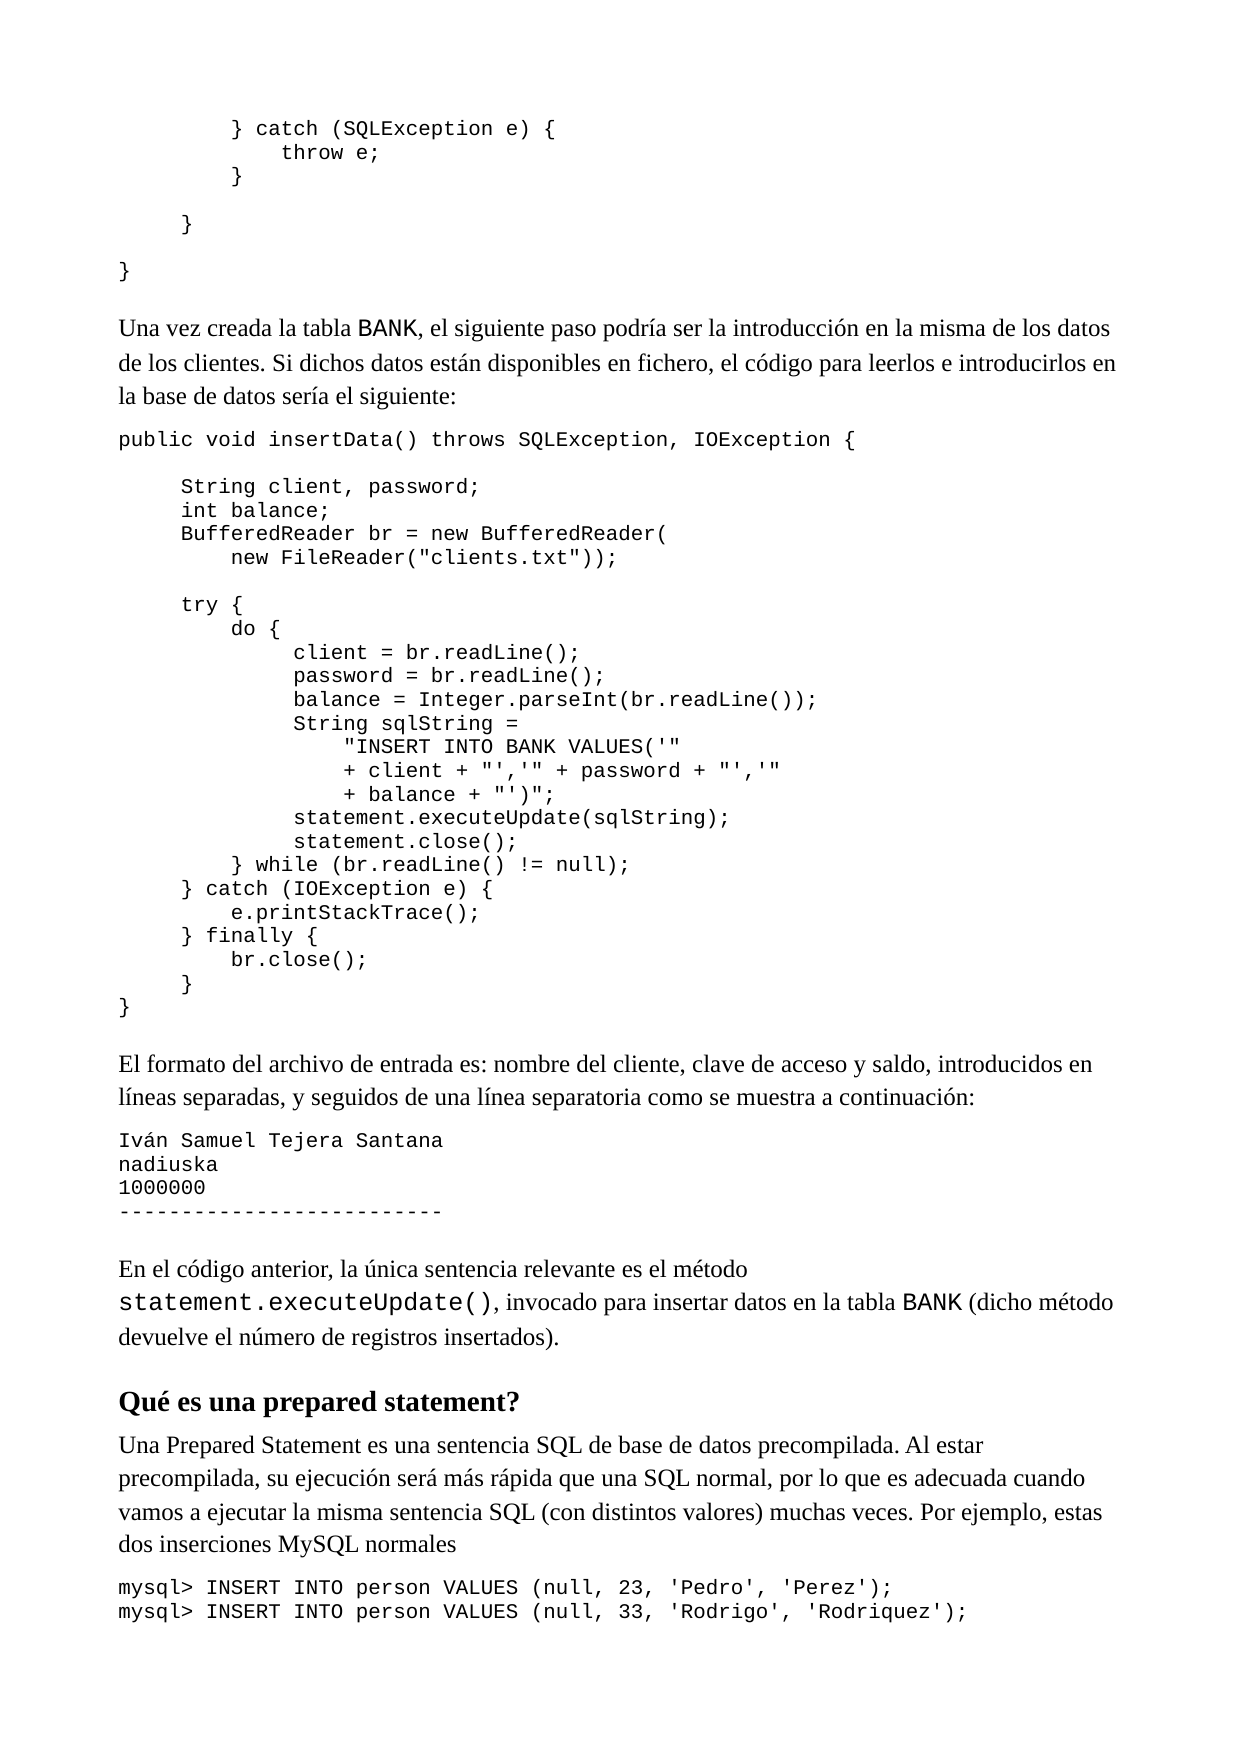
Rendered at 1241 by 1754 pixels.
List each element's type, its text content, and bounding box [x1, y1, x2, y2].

text client = br.readLine(); [118, 642, 1122, 665]
text } [118, 213, 1122, 236]
text new FileReader("clients.txt")); [118, 547, 1122, 571]
text } finally { [118, 925, 1122, 949]
text int balance; [118, 500, 1122, 523]
text br.close(); [118, 949, 1122, 973]
text + balance + "')"; [118, 783, 1122, 807]
text do { [118, 618, 1122, 642]
text mysql> INSERT INTO person VALUES (null, 33, 'Rodrigo', 'Rodriquez'); [118, 1601, 1122, 1624]
text Iván Samuel Tejera Santana [118, 1130, 1122, 1154]
text mysql> INSERT INTO person VALUES (null, 23, 'Pedro', 'Perez'); [118, 1577, 1122, 1601]
text try { [118, 594, 1122, 618]
text statement.close(); [118, 831, 1122, 854]
text throw e; [118, 142, 1122, 165]
text } while (br.readLine() != null); [118, 854, 1122, 878]
text String client, password; [118, 476, 1122, 500]
text nadiuska [118, 1154, 1122, 1177]
text balance = Integer.parseInt(br.readLine()); [118, 689, 1122, 713]
text "INSERT INTO BANK VALUES('" [118, 736, 1122, 760]
text + client + "','" + password + "','" [118, 760, 1122, 783]
text } [118, 996, 1122, 1020]
text Una Prepared Statement es una sentencia SQL de base de datos precompilada. Al estar precompilada, su ejecución será más rápida que una SQL normal, por lo que es adecuada cuando vamos a ejecutar la misma sentencia SQL (con distintos valores) muchas veces. Por ejemplo, estas dos inserciones MySQL normales [118, 1431, 1122, 1558]
text statement.executeUpdate(sqlString); [118, 807, 1122, 831]
text } catch (IOException e) { [118, 878, 1122, 902]
text e.printStackTrace(); [118, 902, 1122, 925]
subtitle Qué es una prepared statement? [118, 1384, 1122, 1418]
text -------------------------- [118, 1201, 1122, 1225]
text BufferedReader br = new BufferedReader( [118, 523, 1122, 547]
text password = br.readLine(); [118, 665, 1122, 689]
text String sqlString = [118, 713, 1122, 736]
text El formato del archivo de entrada es: nombre del cliente, clave de acceso y saldo, introducidos en líneas separadas, y seguidos de una línea separatoria como se muestra a continuación: [118, 1049, 1122, 1111]
text } [118, 260, 1122, 284]
text } catch (SQLException e) { [118, 118, 1122, 142]
text public void insertData() throws SQLException, IOException { [118, 429, 1122, 452]
text En el código anterior, la única sentencia relevante es el método statement.executeUpdate(), invocado para insertar datos en la tabla BANK (dicho método devuelve el número de registros insertados). [118, 1254, 1122, 1351]
text } [118, 165, 1122, 189]
text 1000000 [118, 1177, 1122, 1201]
text } [118, 973, 1122, 996]
text Una vez creada la tabla BANK, el siguiente paso podría ser la introducción en la misma de los datos de los clientes. Si dichos datos están disponibles en fichero, el código para leerlos e introducirlos en la base de datos sería el siguiente: [118, 313, 1122, 410]
